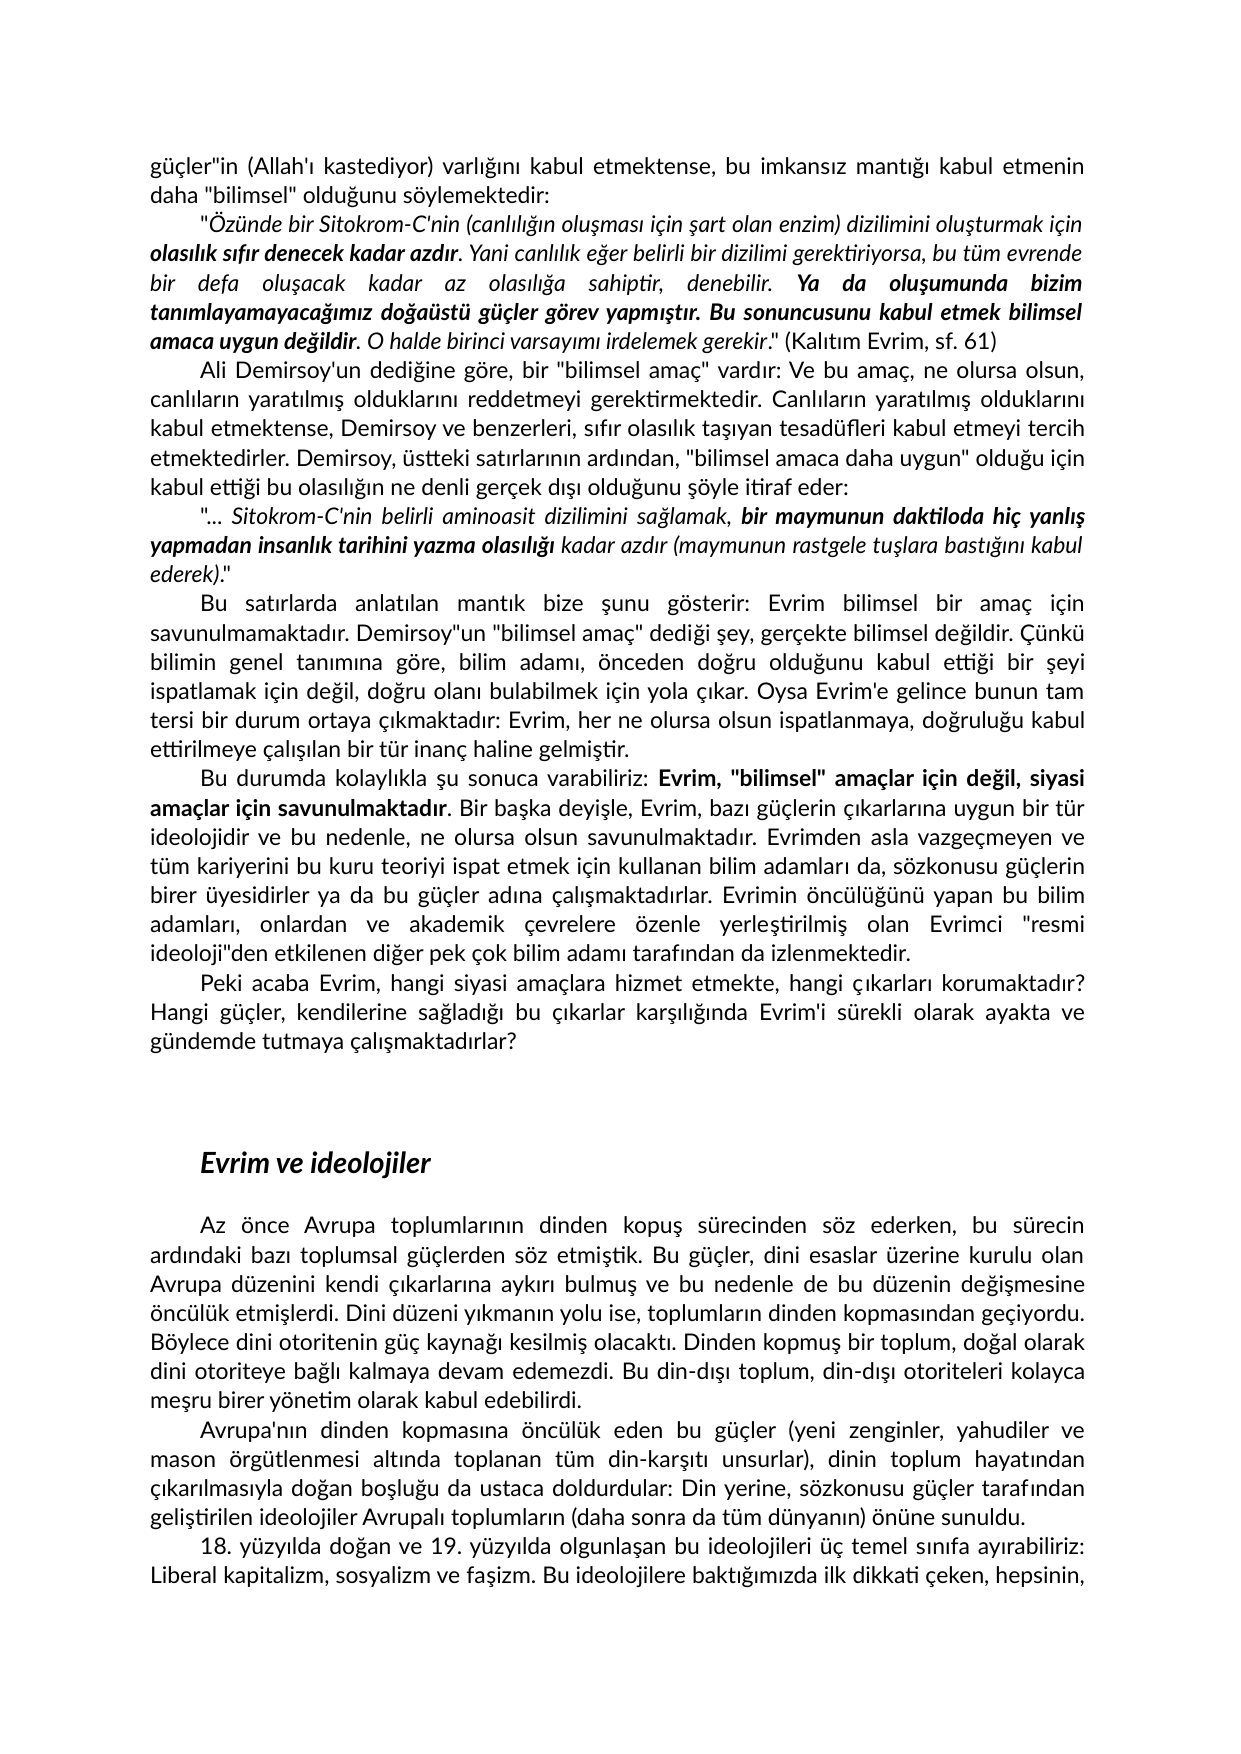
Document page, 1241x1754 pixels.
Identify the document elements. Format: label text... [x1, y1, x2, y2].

text Bu satırlarda anlatılan mantık bize şunu gösterir: Evrim bilimsel bir amaç için savunulmamaktadır. Demirsoy"un "bilimsel amaç" dediği şey, gerçekte bilimsel değildir. Çünkü bilimin genel tanımına göre, bilim adamı, önceden doğru olduğunu kabul ettiği bir şeyi ispatlamak için değil, doğru olanı bulabilmek için yola çıkar. Oysa Evrim'e gelince bunun tam tersi bir durum ortaya çıkmaktadır: Evrim, her ne olursa olsun ispatlanmaya, doğruluğu kabul ettirilmeye çalışılan bir tür inanç haline gelmiştir. [150, 587, 1085, 762]
text "... Sitokrom-C'nin belirli aminoasit dizilimini sağlamak, bir maymunun daktiloda hiç yanlış yapmadan insanlık tarihini yazma olasılığı kadar azdır (maymunun rastgele tuşlara bastığını kabul ederek)." [150, 500, 1085, 587]
text 18. yüzyılda doğan ve 19. yüzyılda olgunlaşan bu ideolojileri üç temel sınıfa ayırabiliriz: Liberal kapitalizm, sosyalizm ve faşizm. Bu ideolojilere baktığımızda ilk dikkati çeken, hepsinin, [150, 1530, 1085, 1589]
text Az önce Avrupa toplumlarının dinden kopuş sürecinden söz ederken, bu sürecin ardındaki bazı toplumsal güçlerden söz etmiştik. Bu güçler, dini esaslar üzerine kurulu olan Avrupa düzenini kendi çıkarlarına aykırı bulmuş ve bu nedenle de bu düzenin değişmesine öncülük etmişlerdi. Dini düzeni yıkmanın yolu ise, toplumların dinden kopmasından geçiyordu. Böylece dini otoritenin güç kaynağı kesilmiş olacaktı. Dinden kopmuş bir toplum, doğal olarak dini otoriteye bağlı kalmaya devam edemezdi. Bu din-dışı toplum, din-dışı otoriteleri kolayca meşru birer yönetim olarak kabul edebilirdi. [150, 1209, 1085, 1414]
text Avrupa'nın dinden kopmasına öncülük eden bu güçler (yeni zenginler, yahudiler ve mason örgütlenmesi altında toplanan tüm din-karşıtı unsurlar), dinin toplum hayatından çıkarılmasıyla doğan boşluğu da ustaca doldurdular: Din yerine, sözkonusu güçler tarafından geliştirilen ideolojiler Avrupalı toplumların (daha sonra da tüm dünyanın) önüne sunuldu. [150, 1414, 1085, 1530]
text Peki acaba Evrim, hangi siyasi amaçlara hizmet etmekte, hangi çıkarları korumaktadır? Hangi güçler, kendilerine sağladığı bu çıkarlar karşılığında Evrim'i sürekli olarak ayakta ve gündemde tutmaya çalışmaktadırlar? [150, 967, 1085, 1054]
text Ali Demirsoy'un dediğine göre, bir "bilimsel amaç" vardır: Ve bu amaç, ne olursa olsun, canlıların yaratılmış olduklarını reddetmeyi gerektirmektedir. Canlıların yaratılmış olduklarını kabul etmektense, Demirsoy ve benzerleri, sıfır olasılık taşıyan tesadüfleri kabul etmeyi tercih etmektedirler. Demirsoy, üstteki satırlarının ardından, "bilimsel amaca daha uygun" olduğu için kabul ettiği bu olasılığın ne denli gerçek dışı olduğunu şöyle itiraf eder: [150, 354, 1085, 500]
text "Özünde bir Sitokrom-C'nin (canlılığın oluşması için şart olan enzim) dizilimini oluşturmak için olasılık sıfır denecek kadar azdır. Yani canlılık eğer belirli bir dizilimi gerektiriyorsa, bu tüm evrende bir defa oluşacak kadar az olasılığa sahiptir, denebilir. Ya da oluşumunda bizim tanımlayamayacağımız doğaüstü güçler görev yapmıştır. Bu sonuncusunu kabul etmek bilimsel amaca uygun değildir. O halde birinci varsayımı irdelemek gerekir." (Kalıtım Evrim, sf. 61) [150, 208, 1085, 354]
text güçler"in (Allah'ı kastediyor) varlığını kabul etmektense, bu imkansız mantığı kabul etmenin daha "bilimsel" olduğunu söylemektedir: [150, 150, 1085, 208]
text Bu durumda kolaylıkla şu sonuca varabiliriz: Evrim, "bilimsel" amaçlar için değil, siyasi amaçlar için savunulmaktadır. Bir başka deyişle, Evrim, bazı güçlerin çıkarlarına uygun bir tür ideolojidir ve bu nedenle, ne olursa olsun savunulmaktadır. Evrimden asla vazgeçmeyen ve tüm kariyerini bu kuru teoriyi ispat etmek için kullanan bilim adamları da, sözkonusu güçlerin birer üyesidirler ya da bu güçler adına çalışmaktadırlar. Evrimin öncülüğünü yapan bu bilim adamları, onlardan ve akademik çevrelere özenle yerleştirilmiş olan Evrimci "resmi ideoloji"den etkilenen diğer pek çok bilim adamı tarafından da izlenmektedir. [150, 762, 1085, 967]
text Evrim ve ideolojiler [150, 1144, 1085, 1179]
